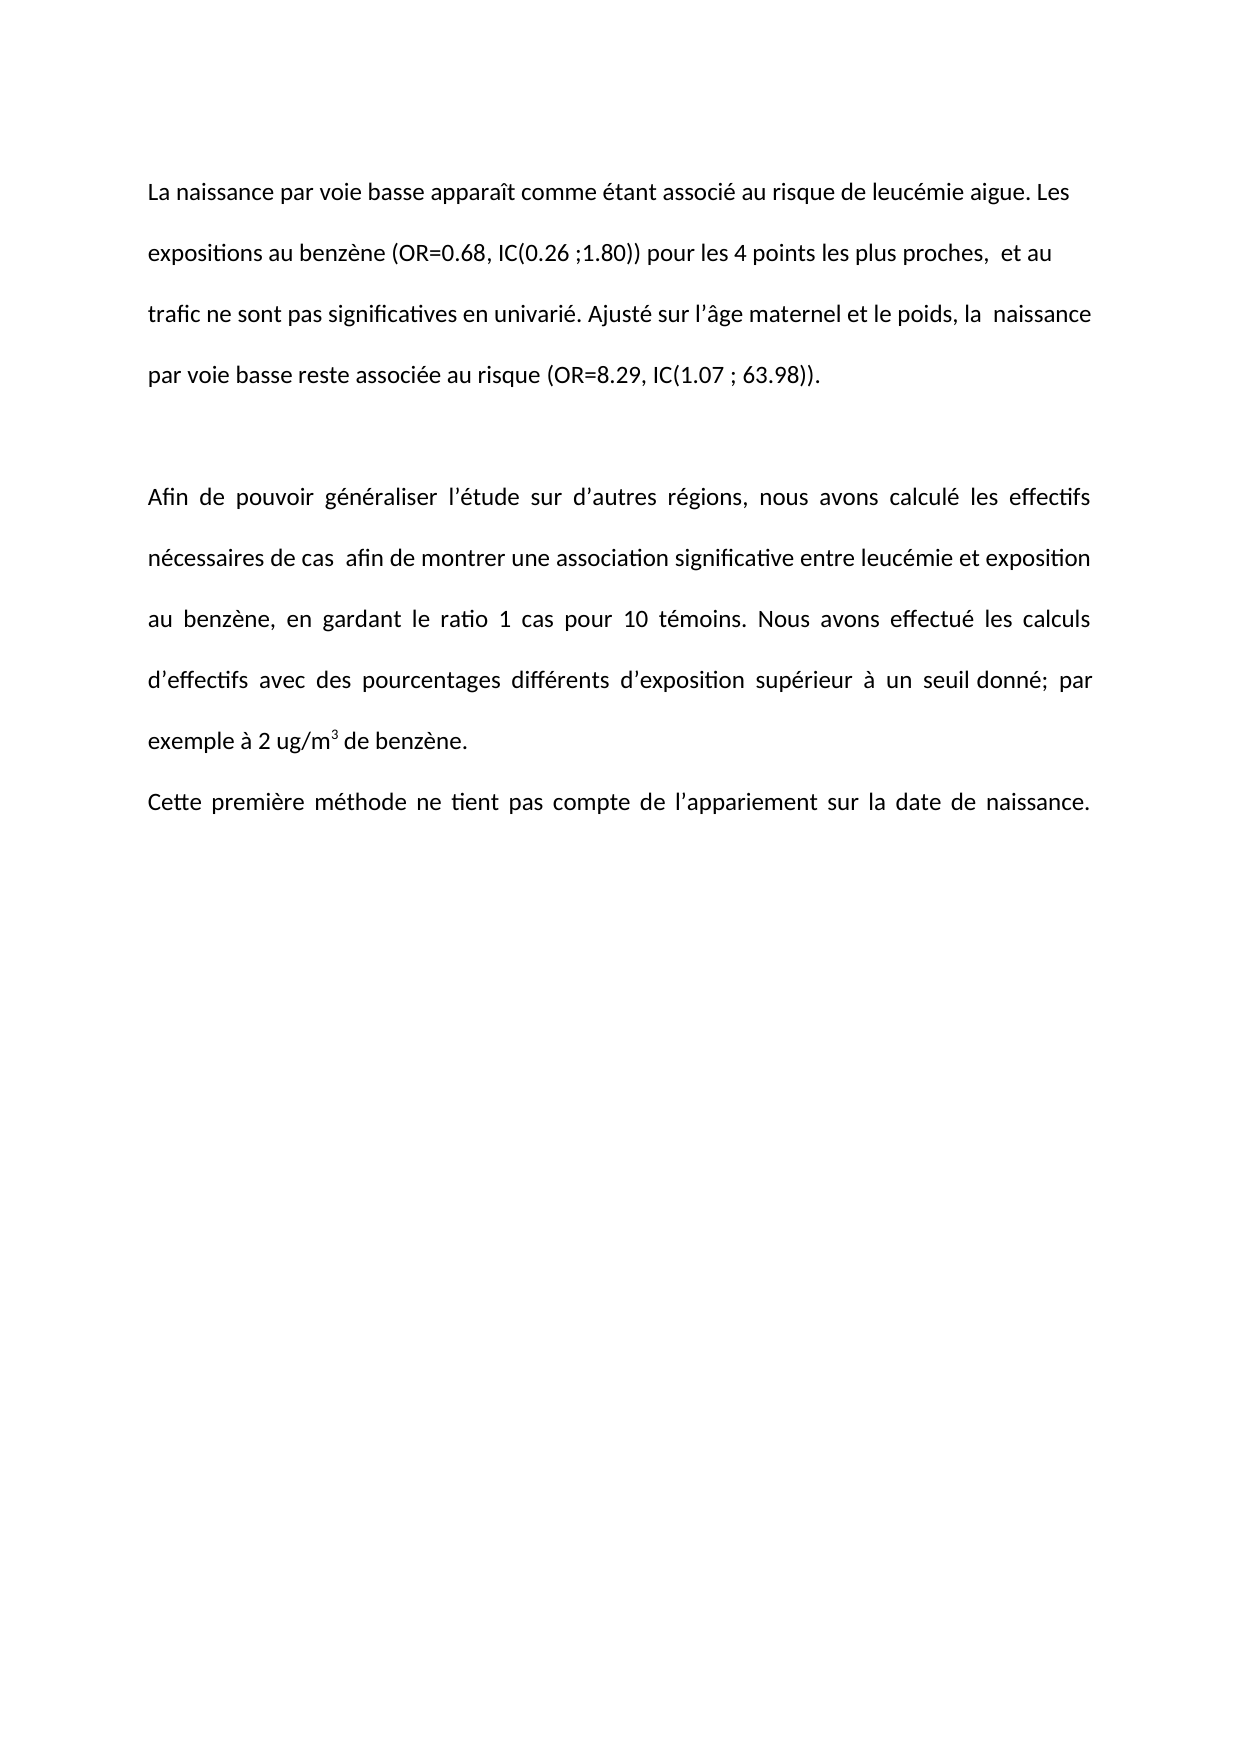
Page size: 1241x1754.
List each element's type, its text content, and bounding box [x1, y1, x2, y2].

text La naissance par voie basse apparaît comme étant associé au risque de leucémie aigue. Les expositions au benzène (OR=0.68, IC(0.26 ;1.80)) pour les 4 points les plus proches, et au trafic ne sont pas significatives en univarié. Ajusté sur l’âge maternel et le poids, la naissance par voie basse reste associée au risque (OR=8.29, IC(1.07 ; 63.98)). [148, 176, 1093, 389]
text Afin de pouvoir généraliser l’étude sur d’autres régions, nous avons calculé les effectifs nécessaires de cas afin de montrer une association significative entre leucémie et exposition au benzène, en gardant le ratio 1 cas pour 10 témoins. Nous avons effectué les calculs d’effectifs avec des pourcentages différents d’exposition supérieur à un seuil donné; par exemple à 2 ug/m3 de benzène. Cette première méthode ne tient pas compte de l’appariement sur la date de naissance. [148, 420, 1093, 873]
